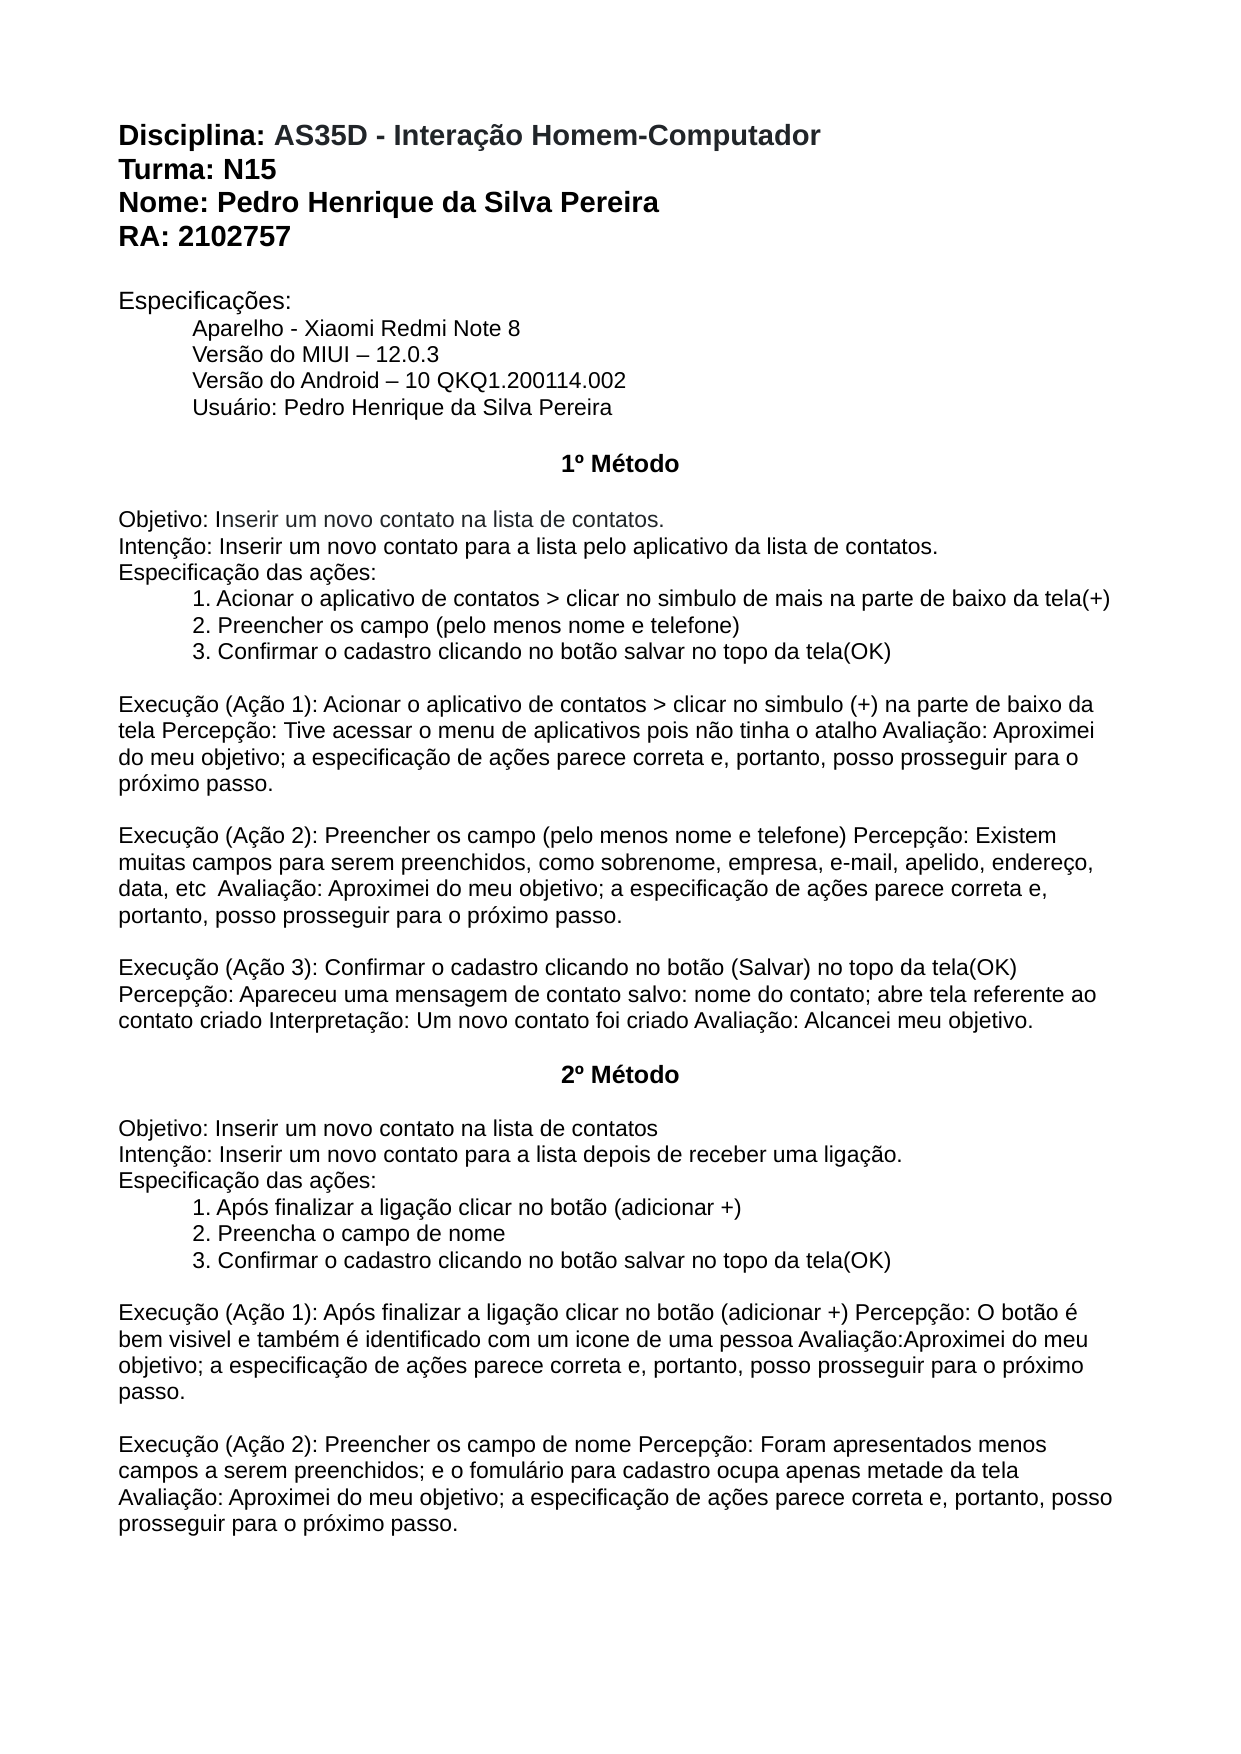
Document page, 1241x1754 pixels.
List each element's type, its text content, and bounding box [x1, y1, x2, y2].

text 2. Preencher os campo (pelo menos nome e telefone) [118, 612, 1122, 638]
text Aparelho - Xiaomi Redmi Note 8 [118, 314, 1122, 341]
text Versão do MIUI – 12.0.3 [118, 341, 1122, 367]
text 2º Método [118, 1060, 1122, 1088]
text Objetivo: Inserir um novo contato na lista de contatos [118, 1115, 1122, 1141]
text Nome: Pedro Henrique da Silva Pereira [118, 185, 1122, 219]
text 3. Confirmar o cadastro clicando no botão salvar no topo da tela(OK) [118, 638, 1122, 664]
text Usuário: Pedro Henrique da Silva Pereira [118, 394, 1122, 420]
text Especificação das ações: [118, 1167, 1122, 1194]
text Disciplina: AS35D - Interação Homem-Computador [118, 118, 1122, 152]
text Turma: N15 [118, 152, 1122, 185]
text Execução (Ação 3): Confirmar o cadastro clicando no botão (Salvar) no topo da tela(OK) Percepção: Apareceu uma mensagem de contato salvo: nome do contato; abre tela referente ao contato criado Interpretação: Um novo contato foi criado Avaliação: Alcancei meu objetivo. [118, 954, 1122, 1033]
text Execução (Ação 1): Após finalizar a ligação clicar no botão (adicionar +) Percepção: O botão é bem visivel e também é identificado com um icone de uma pessoa Avaliação:Aproximei do meu objetivo; a especificação de ações parece correta e, portanto, posso prosseguir para o próximo passo. [118, 1299, 1122, 1405]
text RA: 2102757 [118, 219, 1122, 252]
text 3. Confirmar o cadastro clicando no botão salvar no topo da tela(OK) [118, 1247, 1122, 1273]
text Objetivo: Inserir um novo contato na lista de contatos. [118, 506, 1122, 533]
text Intenção: Inserir um novo contato para a lista depois de receber uma ligação. [118, 1141, 1122, 1167]
text 2. Preencha o campo de nome [118, 1220, 1122, 1247]
text Especificações: [118, 286, 1122, 314]
text Intenção: Inserir um novo contato para a lista pelo aplicativo da lista de contatos. [118, 533, 1122, 559]
text Especificação das ações: [118, 559, 1122, 585]
text 1º Método [118, 449, 1122, 477]
text Execução (Ação 2): Preencher os campo de nome Percepção: Foram apresentados menos campos a serem preenchidos; e o fomulário para cadastro ocupa apenas metade da tela Avaliação: Aproximei do meu objetivo; a especificação de ações parece correta e, portanto, posso prosseguir para o próximo passo. [118, 1431, 1122, 1536]
text 1. Acionar o aplicativo de contatos > clicar no simbulo de mais na parte de baixo da tela(+) [118, 585, 1122, 612]
text 1. Após finalizar a ligação clicar no botão (adicionar +) [118, 1194, 1122, 1220]
text Execução (Ação 1): Acionar o aplicativo de contatos > clicar no simbulo (+) na parte de baixo da tela Percepção: Tive acessar o menu de aplicativos pois não tinha o atalho Avaliação: Aproximei do meu objetivo; a especificação de ações parece correta e, portanto, posso prosseguir para o próximo passo. [118, 691, 1122, 796]
text Versão do Android – 10 QKQ1.200114.002 [118, 367, 1122, 394]
text Execução (Ação 2): Preencher os campo (pelo menos nome e telefone) Percepção: Existem muitas campos para serem preenchidos, como sobrenome, empresa, e-mail, apelido, endereço, data, etc Avaliação: Aproximei do meu objetivo; a especificação de ações parece correta e, portanto, posso prosseguir para o próximo passo. [118, 822, 1122, 928]
